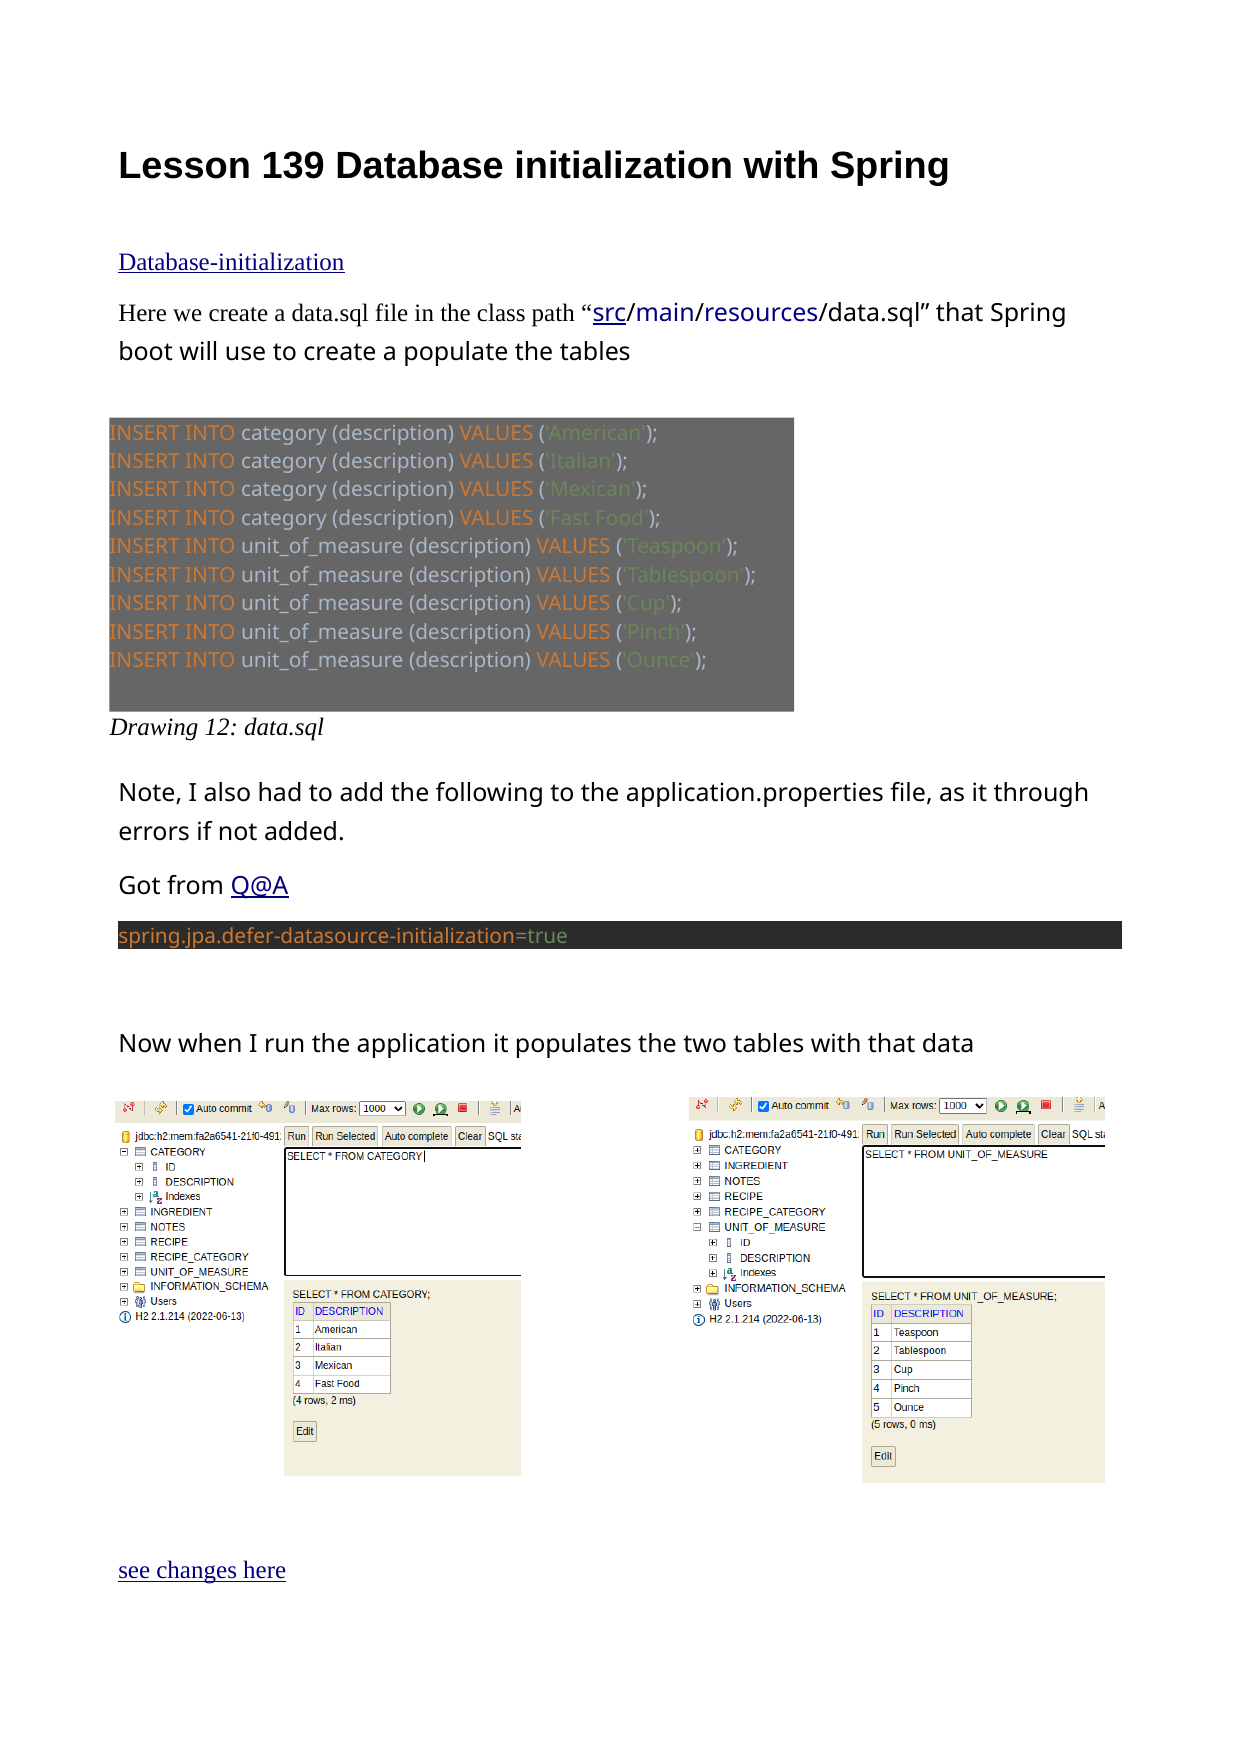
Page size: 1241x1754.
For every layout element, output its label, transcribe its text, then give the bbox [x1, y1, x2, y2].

picture [688, 1097, 1105, 1483]
subtitle Lesson 139 Database initialization with Spring [118, 143, 1122, 187]
text Now when I run the application it populates the two tables with that data [118, 1026, 1122, 1060]
text spring.jpa.defer-datasource-initialization=true [118, 921, 1122, 949]
picture [115, 1101, 521, 1476]
text Drawing 12: data.sql [109, 712, 794, 741]
text Database-initialization [118, 247, 1122, 276]
text Got from Q@A [118, 867, 1122, 901]
text Note, I also had to add the following to the application.properties file, as it through errors if not added. [118, 774, 1122, 848]
text see changes here [118, 1556, 1122, 1584]
text Here we create a data.sql file in the class path “src/main/resources/data.sql” that Spring boot will use to create a populate the tables [118, 294, 1122, 368]
